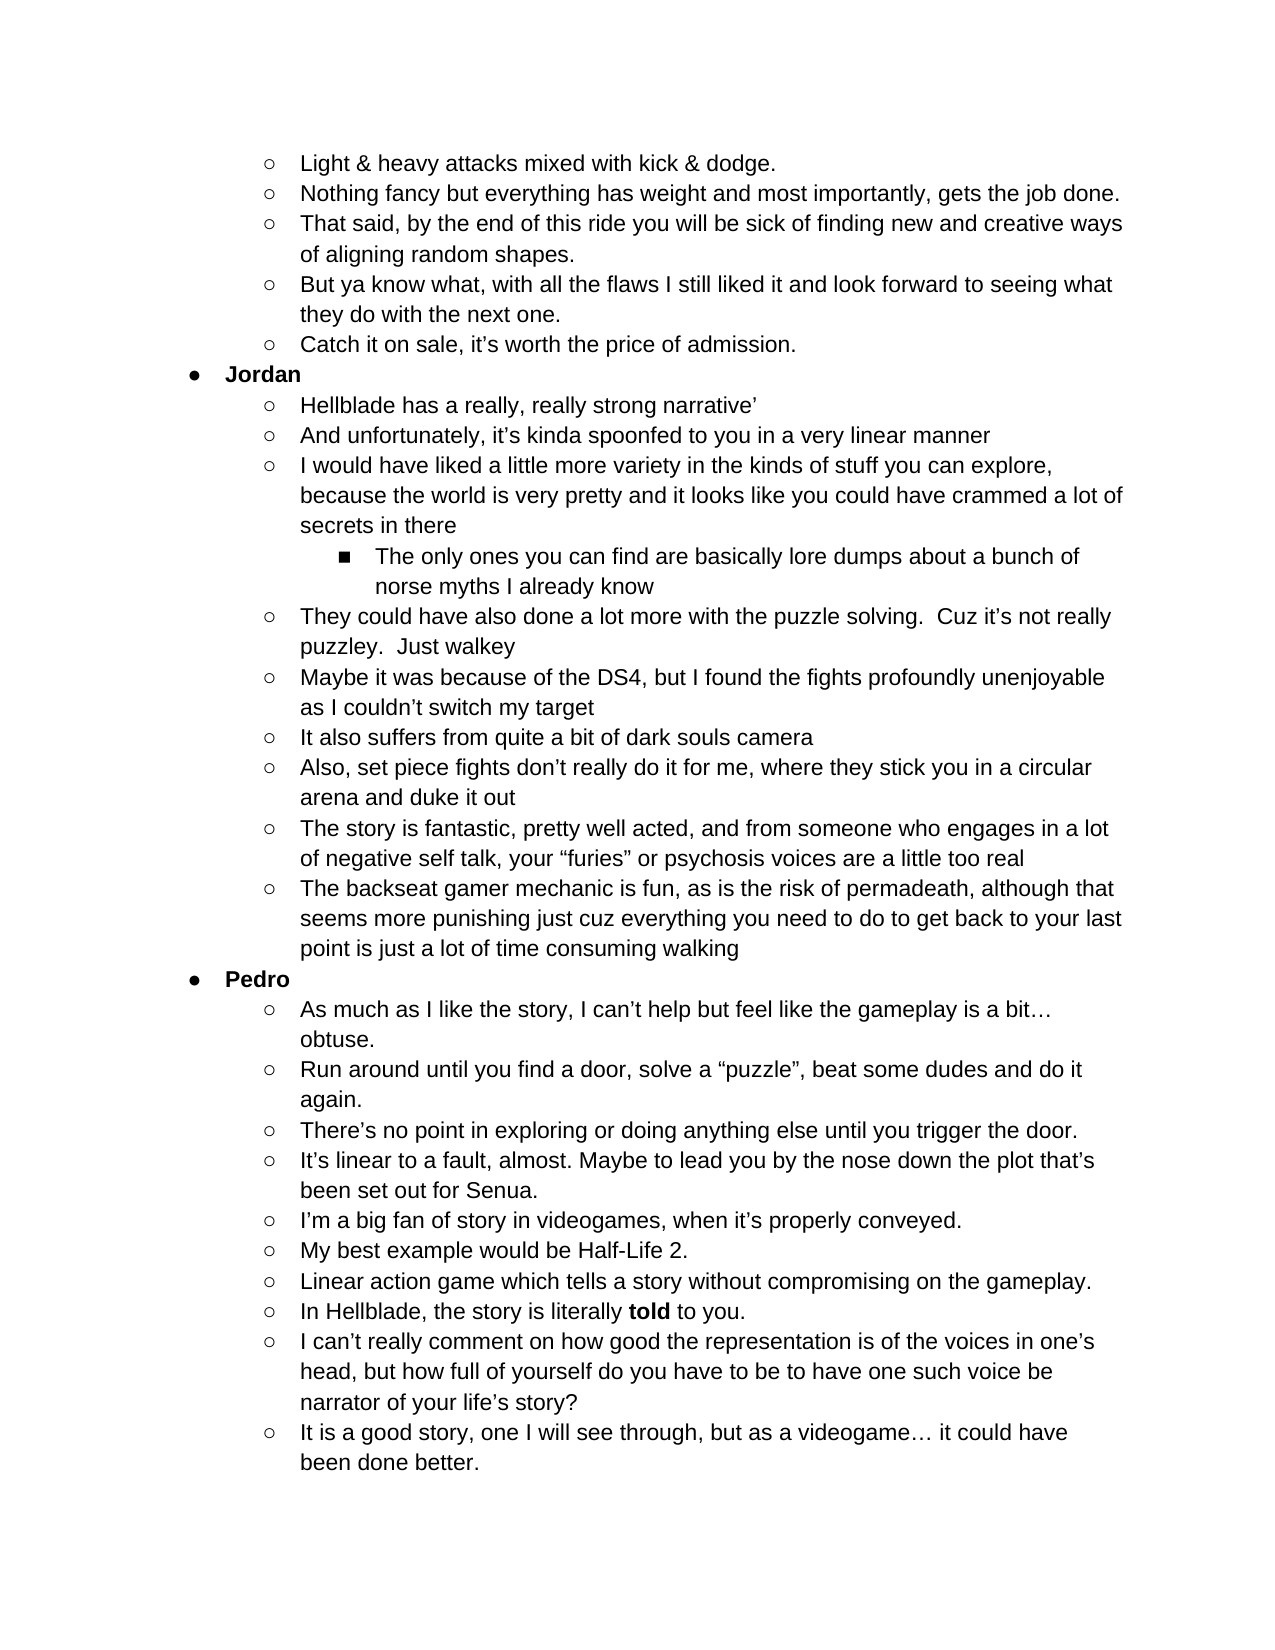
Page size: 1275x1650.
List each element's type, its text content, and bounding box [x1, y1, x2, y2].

list Pedro [187, 966, 1125, 992]
list There’s no point in exploring or doing anything else until you trigger the door. [262, 1117, 1125, 1143]
list In Hellblade, the story is literally told to you. [262, 1298, 1125, 1324]
list Maybe it was because of the DS4, but I found the fights profoundly unenjoyable as I couldn’t switch my target [262, 663, 1125, 720]
list As much as I like the story, I can’t help but feel like the gameplay is a bit… obtuse. [262, 996, 1125, 1052]
list It’s linear to a fault, almost. Maybe to lead you by the nose down the plot that’s been set out for Senua. [262, 1147, 1125, 1203]
list Catch it on sale, it’s worth the price of admission. [262, 331, 1125, 358]
list That said, by the end of this ride you will be sick of finding new and creative ways of aligning random shapes. [262, 210, 1125, 267]
list Jordan [187, 361, 1125, 388]
list Run around until you find a door, solve a “puzzle”, beat some dudes and do it again. [262, 1056, 1125, 1113]
list Nothing fancy but everything has weight and most importantly, gets the job done. [262, 180, 1125, 207]
list I can’t really comment on how good the representation is of the voices in one’s head, but how full of yourself do you have to be to have one such voice be narrator of your life’s story? [262, 1328, 1125, 1415]
list It is a good story, one I will see through, but as a videogame… it could have been done better. [262, 1419, 1125, 1475]
list But ya know what, with all the flaws I still liked it and look forward to seeing what they do with the next one. [262, 271, 1125, 327]
list My best example would be Half-Life 2. [262, 1237, 1125, 1264]
list Light & heavy attacks mixed with kick & dodge. [262, 150, 1125, 176]
list They could have also done a lot more with the puzzle solving. Cuz it’s not really puzzley. Just walkey [262, 603, 1125, 660]
list The story is fantastic, pretty well acted, and from someone who engages in a lot of negative self talk, your “furies” or psychosis voices are a little too real [262, 814, 1125, 871]
list Also, set piece fights don’t really do it for me, where they stick you in a circular arena and duke it out [262, 754, 1125, 811]
list Linear action game which tells a story without compromising on the gameplay. [262, 1268, 1125, 1294]
list I would have liked a little more variety in the kinds of stuff you can explore, because the world is very pretty and it looks like you could have crammed a lot of secrets in there [262, 452, 1125, 539]
list It also suffers from quite a bit of dark souls camera [262, 724, 1125, 750]
list The backseat gamer mechanic is fun, as is the risk of permadeath, although that seems more punishing just cuz everything you need to do to get back to your last point is just a lot of time consuming walking [262, 875, 1125, 962]
list The only ones you can find are basically lore dumps about a bunch of norse myths I already know [337, 543, 1125, 599]
list I’m a big fan of story in videogames, when it’s properly conveyed. [262, 1207, 1125, 1234]
list And unfortunately, it’s kinda spoonfed to you in a very linear manner [262, 422, 1125, 448]
list Hellblade has a really, really strong narrative’ [262, 392, 1125, 418]
